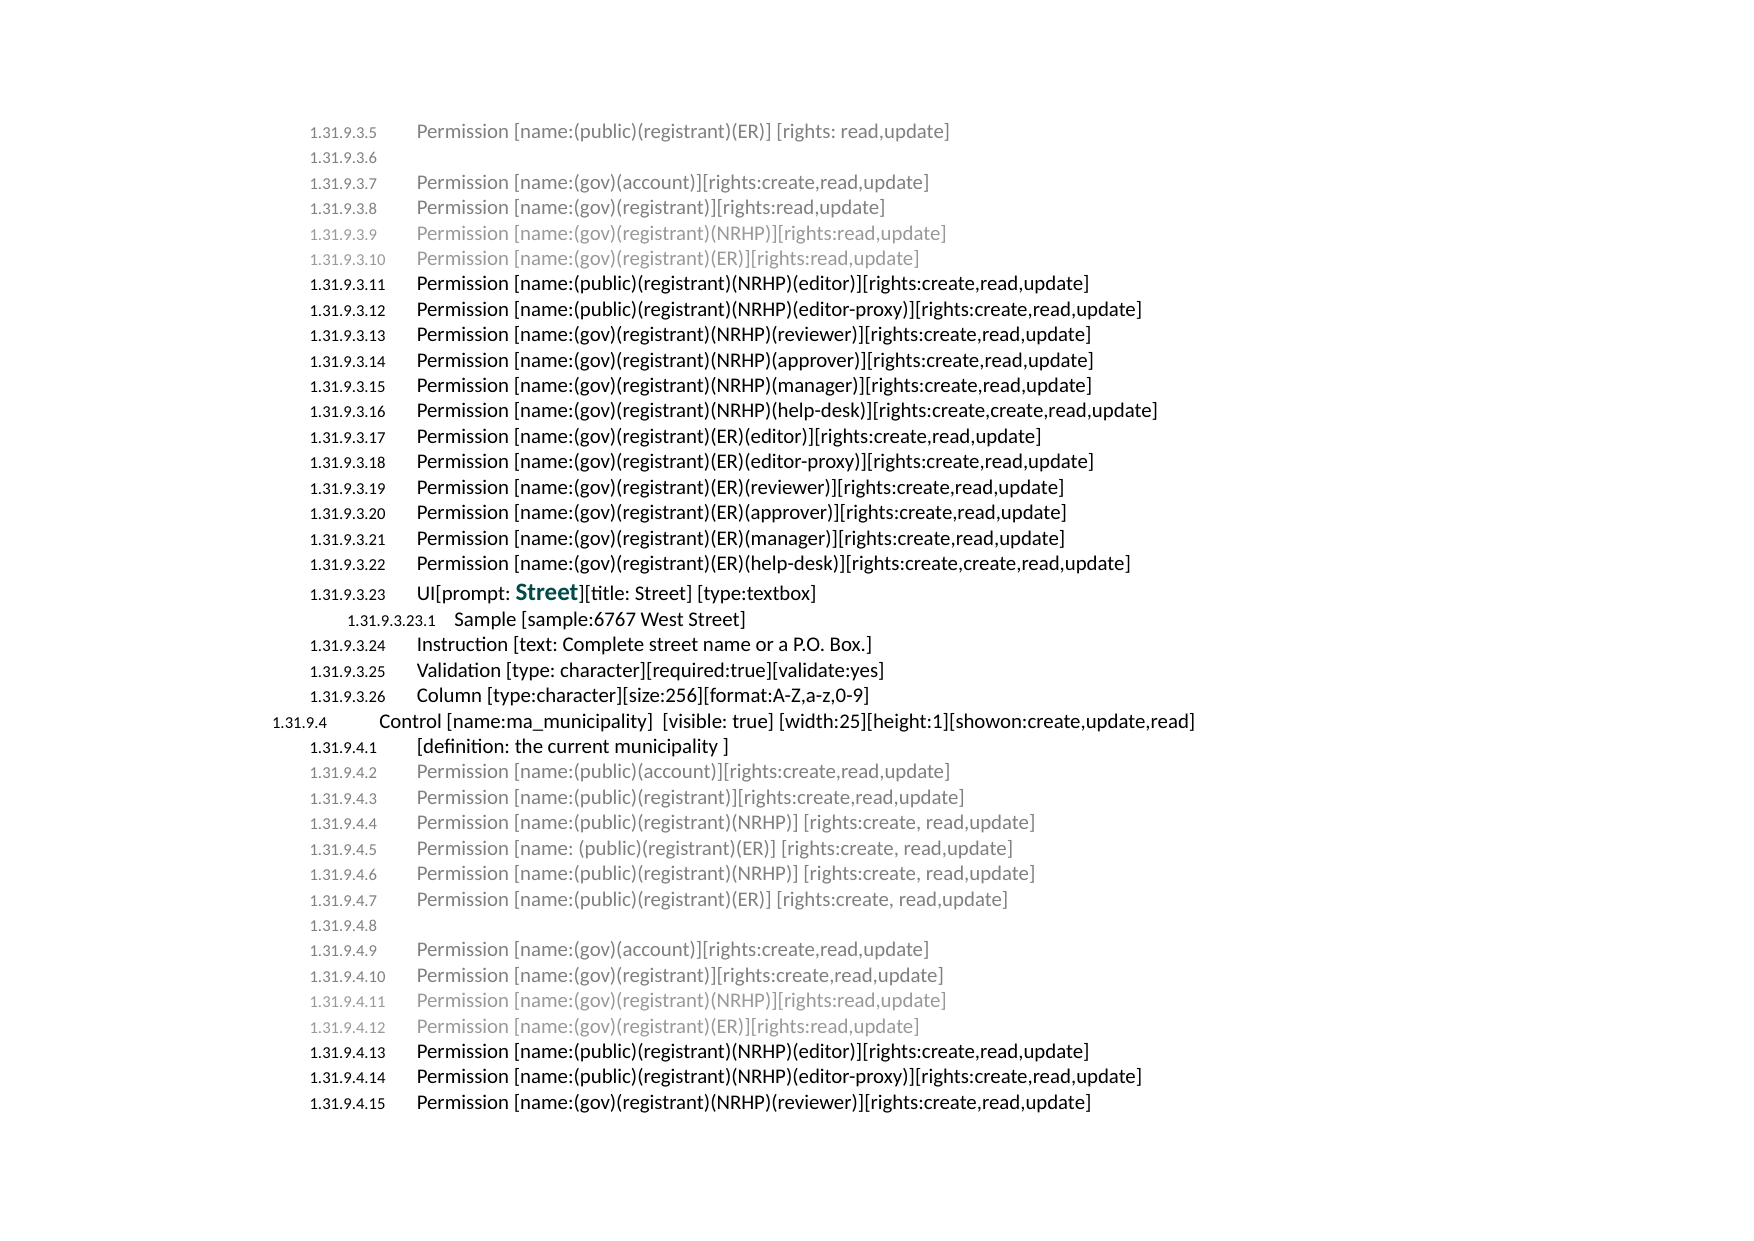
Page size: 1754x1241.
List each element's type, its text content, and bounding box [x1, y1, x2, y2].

list Permission [name:(gov)(registrant)(NRHP)(help-desk)][rights:create,create,read,update] [306, 398, 1636, 423]
list Permission [name:(gov)(registrant)(ER)(approver)][rights:create,read,update] [306, 499, 1636, 525]
list Sample [sample:6767 West Street] [343, 606, 1636, 632]
list Column [type:character][size:256][format:A-Z,a-z,0-9] [306, 682, 1636, 708]
list Permission [name:(gov)(registrant)(ER)(reviewer)][rights:create,read,update] [306, 474, 1636, 499]
list Permission [name:(gov)(registrant)][rights:read,update] [306, 194, 1636, 220]
list Permission [name:(public)(registrant)][rights:create,read,update] [306, 784, 1636, 809]
list Permission [name: (public)(registrant)(ER)] [rights:create, read,update] [306, 835, 1636, 860]
list Permission [name:(gov)(account)][rights:create,read,update] [306, 169, 1636, 194]
list Permission [name:(gov)(registrant)(NRHP)][rights:read,update] [306, 220, 1636, 245]
list Permission [name:(public)(registrant)(NRHP)] [rights:create, read,update] [306, 860, 1636, 886]
list Permission [name:(public)(registrant)(NRHP)(editor)][rights:create,read,update] [306, 271, 1636, 296]
list Permission [name:(gov)(registrant)(ER)][rights:read,update] [306, 1013, 1636, 1038]
list [definition: the current municipality ] [306, 733, 1636, 759]
list Permission [name:(gov)(registrant)(ER)][rights:read,update] [306, 245, 1636, 271]
list Permission [name:(gov)(registrant)(ER)(editor-proxy)][rights:create,read,update] [306, 448, 1636, 474]
list Permission [name:(public)(registrant)(NRHP)(editor)][rights:create,read,update] [306, 1038, 1636, 1064]
list Permission [name:(gov)(registrant)(NRHP)(approver)][rights:create,read,update] [306, 347, 1636, 372]
list Permission [name:(gov)(registrant)(ER)(manager)][rights:create,read,update] [306, 525, 1636, 550]
list Permission [name:(gov)(registrant)(NRHP)][rights:read,update] [306, 987, 1636, 1013]
list Permission [name:(gov)(registrant)(ER)(editor)][rights:create,read,update] [306, 423, 1636, 448]
list Permission [name:(public)(registrant)(ER)] [rights:create, read,update] [306, 886, 1636, 911]
list Permission [name:(gov)(registrant)][rights:create,read,update] [306, 962, 1636, 987]
list Control [name:ma_municipality] [visible: true] [width:25][height:1][showon:create,update,read] [268, 708, 1636, 733]
list Permission [name:(public)(registrant)(NRHP)] [rights:create, read,update] [306, 809, 1636, 835]
list Permission [name:(public)(registrant)(NRHP)(editor-proxy)][rights:create,read,update] [306, 296, 1636, 321]
list Permission [name:(public)(registrant)(NRHP)(editor-proxy)][rights:create,read,update] [306, 1064, 1636, 1089]
list Permission [name:(gov)(registrant)(NRHP)(reviewer)][rights:create,read,update] [306, 1089, 1636, 1114]
list Permission [name:(gov)(registrant)(NRHP)(manager)][rights:create,read,update] [306, 372, 1636, 398]
list Permission [name:(public)(account)][rights:create,read,update] [306, 759, 1636, 784]
list Permission [name:(gov)(registrant)(NRHP)(reviewer)][rights:create,read,update] [306, 321, 1636, 347]
list Permission [name:(public)(registrant)(ER)] [rights: read,update] [306, 118, 1636, 143]
list UI[prompt: Street][title: Street] [type:textbox] [306, 576, 1636, 606]
list Validation [type: character][required:true][validate:yes] [306, 657, 1636, 682]
list Instruction [text: Complete street name or a P.O. Box.] [306, 632, 1636, 657]
list Permission [name:(gov)(account)][rights:create,read,update] [306, 937, 1636, 962]
list Permission [name:(gov)(registrant)(ER)(help-desk)][rights:create,create,read,update] [306, 550, 1636, 576]
